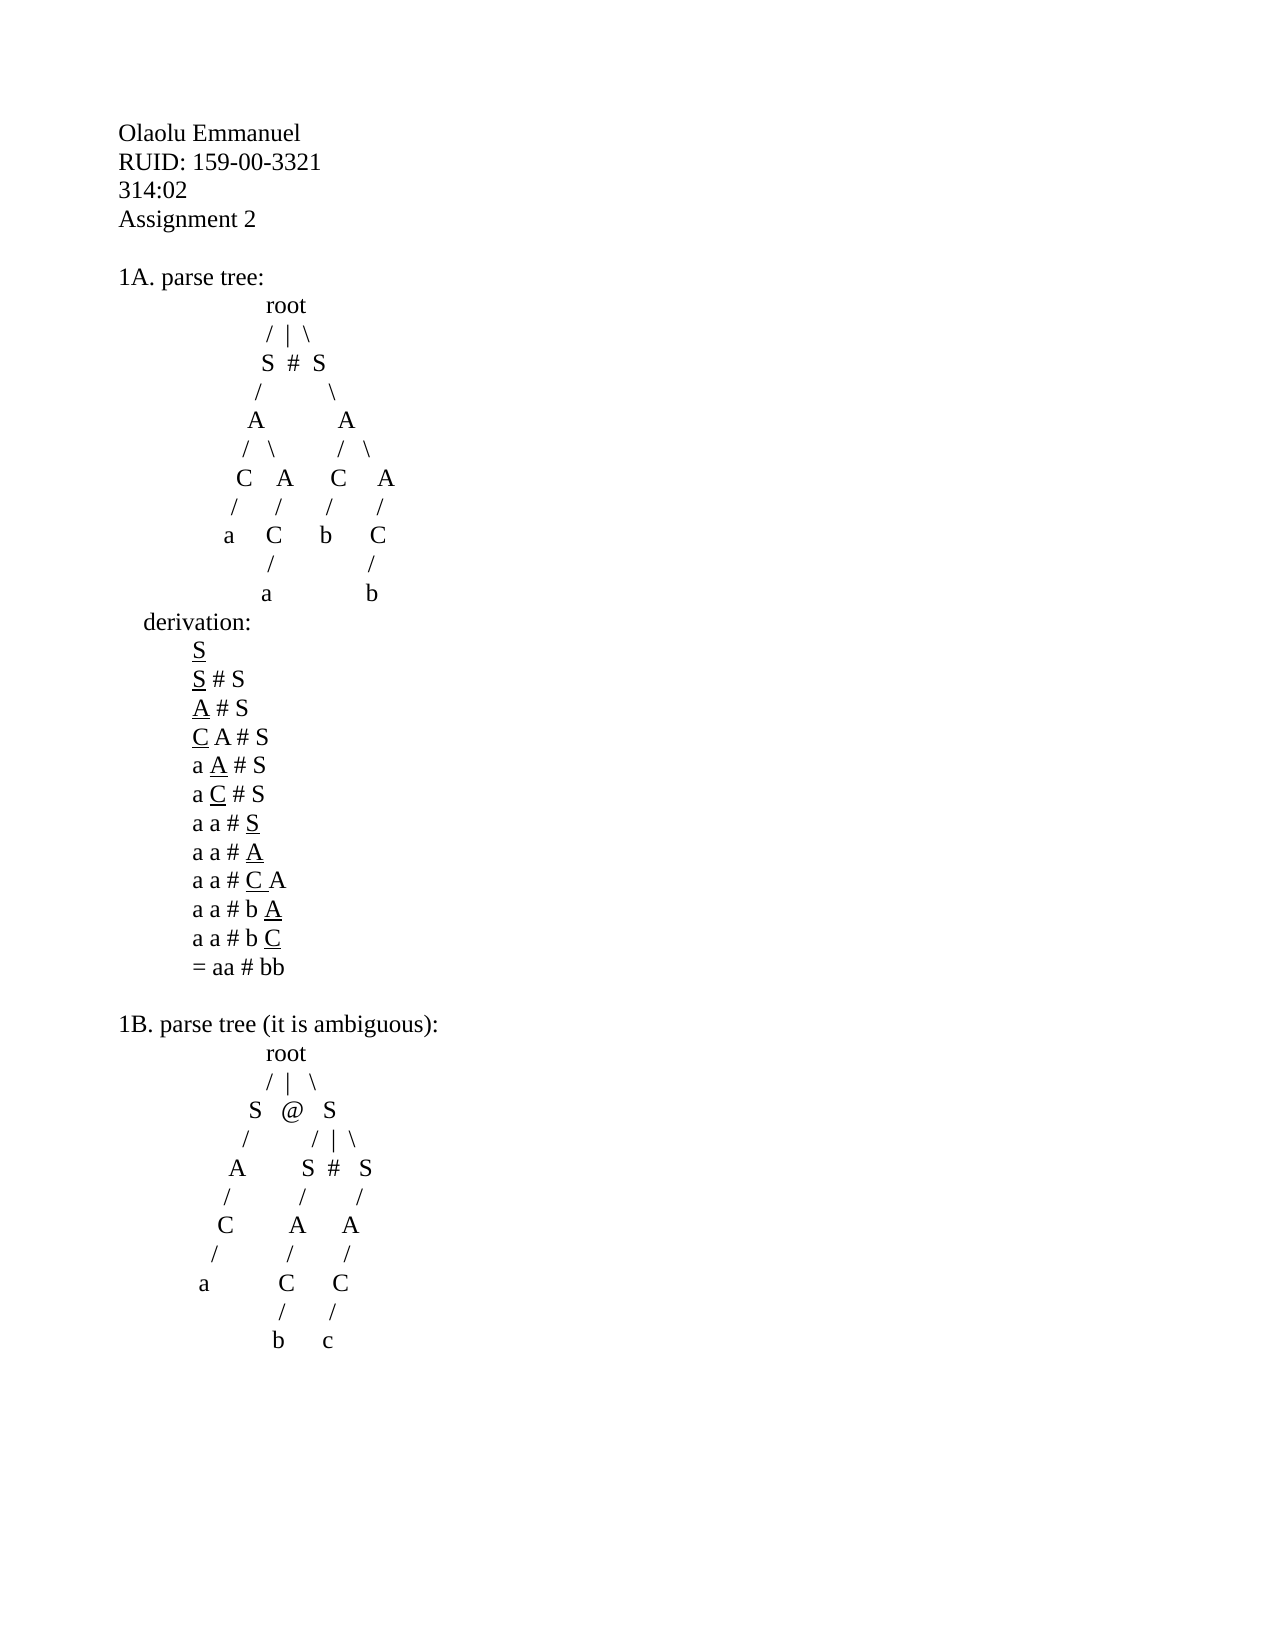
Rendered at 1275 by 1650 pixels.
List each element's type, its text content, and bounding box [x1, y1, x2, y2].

text root [118, 1038, 1157, 1067]
text b c [118, 1326, 1157, 1354]
text root [118, 291, 1157, 319]
text / / / [118, 1182, 1157, 1211]
text S # S [118, 664, 1157, 693]
text = aa # bb [118, 952, 1157, 981]
text / | \ [118, 319, 1157, 348]
text / / | \ [118, 1124, 1157, 1153]
text / | \ [118, 1067, 1157, 1096]
text RUID: 159-00-3321 [118, 147, 1157, 176]
text / \ / \ [118, 434, 1157, 463]
text Assignment 2 [118, 204, 1157, 233]
text a A # S [118, 751, 1157, 779]
text / / / / [118, 492, 1157, 521]
text C A A [118, 1211, 1157, 1239]
text 1B. parse tree (it is ambiguous): [118, 1009, 1157, 1038]
text 314:02 [118, 176, 1157, 204]
text / / / [118, 1239, 1157, 1268]
text a b [118, 578, 1157, 607]
text a C C [118, 1268, 1157, 1297]
text C A # S [118, 722, 1157, 751]
text A S # S [118, 1153, 1157, 1182]
text a a # b A [118, 894, 1157, 923]
text a a # C A [118, 866, 1157, 894]
text / / [118, 1297, 1157, 1326]
text A A [118, 406, 1157, 434]
text / / [118, 549, 1157, 578]
text a a # S [118, 808, 1157, 837]
text / \ [118, 377, 1157, 406]
text S # S [118, 348, 1157, 377]
text Olaolu Emmanuel [118, 118, 1157, 147]
text a C # S [118, 779, 1157, 808]
text a C b C [118, 521, 1157, 549]
text A # S [118, 693, 1157, 722]
text S [118, 636, 1157, 664]
text a a # b C [118, 923, 1157, 952]
text a a # A [118, 837, 1157, 866]
text C A C A [118, 463, 1157, 492]
text derivation: [118, 607, 1157, 636]
text 1A. parse tree: [118, 262, 1157, 291]
text S @ S [118, 1096, 1157, 1124]
